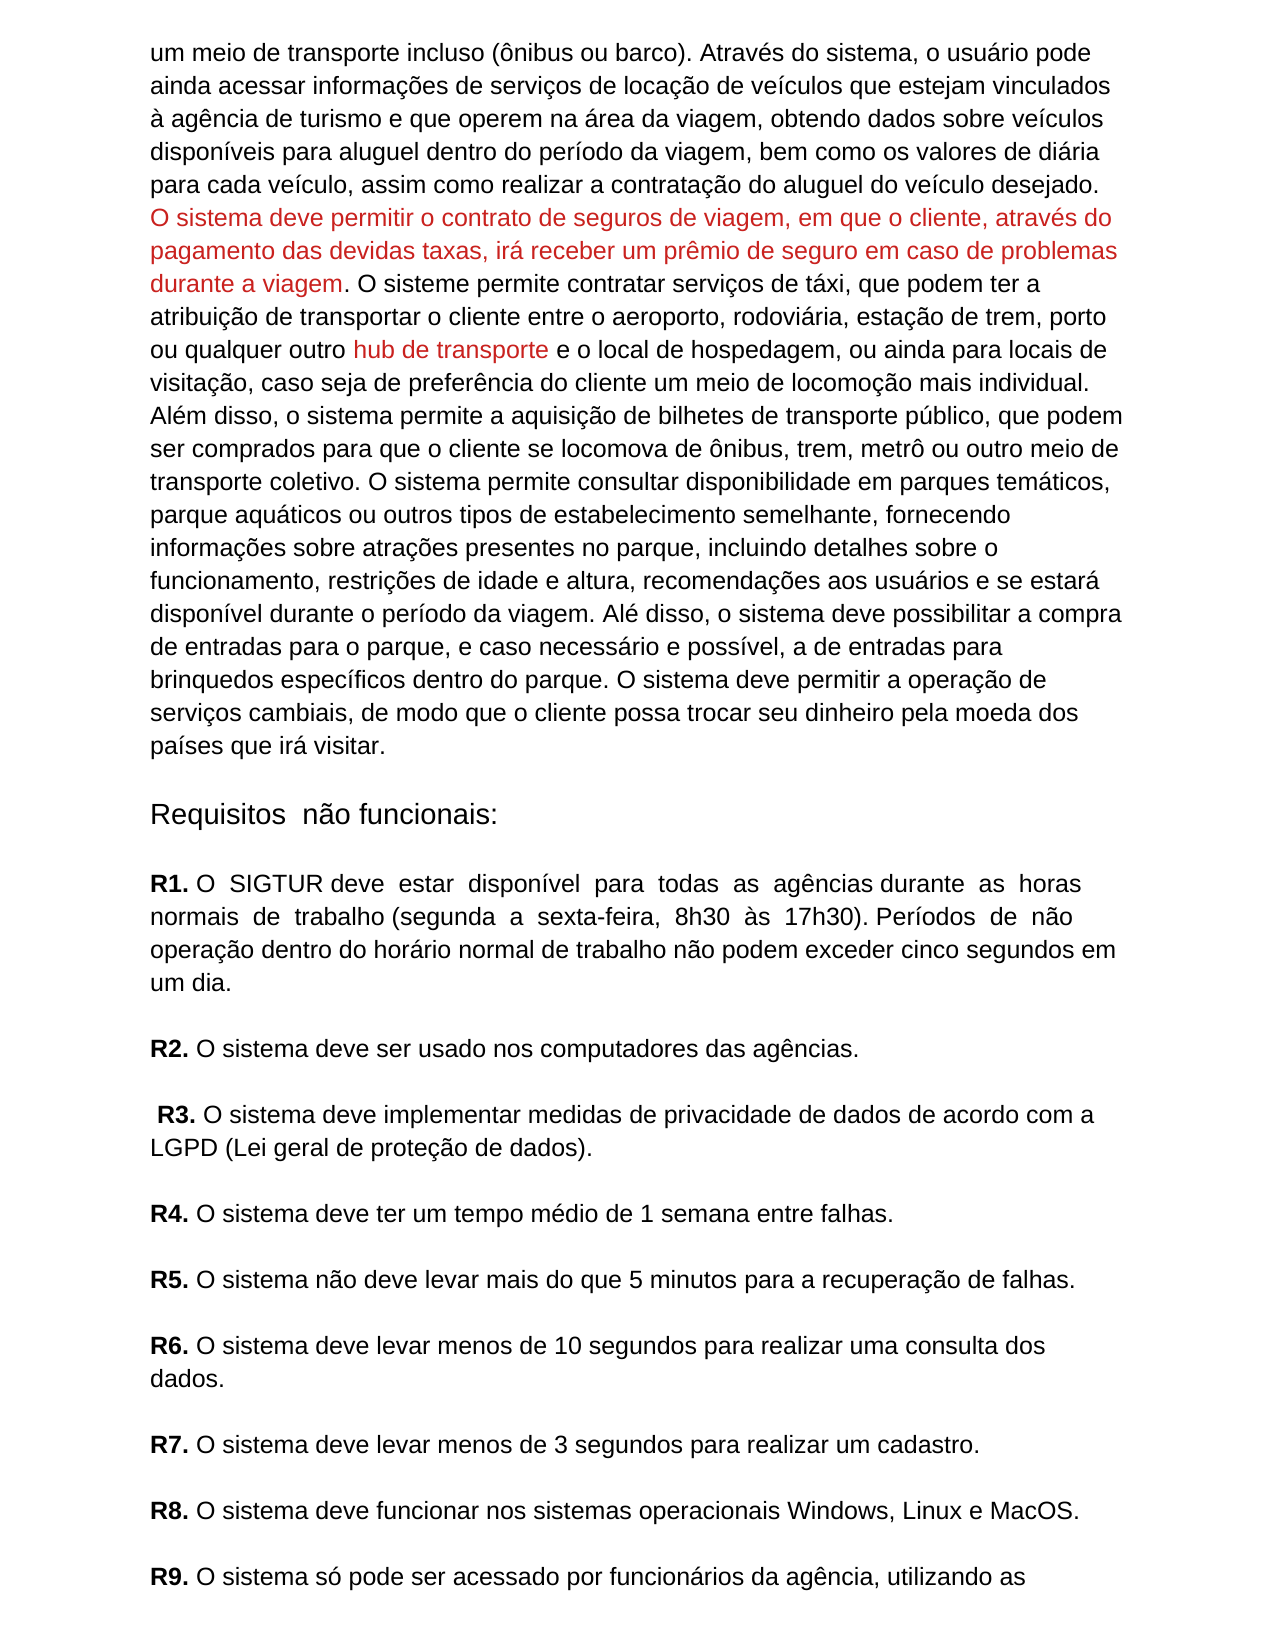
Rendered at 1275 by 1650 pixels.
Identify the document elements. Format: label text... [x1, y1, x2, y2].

text Requisitos não funcionais: [150, 797, 1125, 831]
text R2. O sistema deve ser usado nos computadores das agências. [150, 1034, 1125, 1063]
text R9. O sistema só pode ser acessado por funcionários da agência, utilizando as [150, 1562, 1125, 1591]
text R6. O sistema deve levar menos de 10 segundos para realizar uma consulta dos dados. [150, 1331, 1125, 1393]
text um meio de transporte incluso (ônibus ou barco). Através do sistema, o usuário pode ainda acessar informações de serviços de locação de veículos que estejam vinculados à agência de turismo e que operem na área da viagem, obtendo dados sobre veículos disponíveis para aluguel dentro do período da viagem, bem como os valores de diária para cada veículo, assim como realizar a contratação do aluguel do veículo desejado. [150, 38, 1125, 199]
text O sistema deve permitir o contrato de seguros de viagem, em que o cliente, através do pagamento das devidas taxas, irá receber um prêmio de seguro em caso de problemas durante a viagem. O sisteme permite contratar serviços de táxi, que podem ter a atribuição de transportar o cliente entre o aeroporto, rodoviária, estação de trem, porto ou qualquer outro hub de transporte e o local de hospedagem, ou ainda para locais de visitação, caso seja de preferência do cliente um meio de locomoção mais individual. Além disso, o sistema permite a aquisição de bilhetes de transporte público, que podem ser comprados para que o cliente se locomova de ônibus, trem, metrô ou outro meio de transporte coletivo. O sistema permite consultar disponibilidade em parques temáticos, parque aquáticos ou outros tipos de estabelecimento semelhante, fornecendo informações sobre atrações presentes no parque, incluindo detalhes sobre o funcionamento, restrições de idade e altura, recomendações aos usuários e se estará disponível durante o período da viagem. Alé disso, o sistema deve possibilitar a compra de entradas para o parque, e caso necessário e possível, a de entradas para brinquedos específicos dentro do parque. O sistema deve permitir a operação de serviços cambiais, de modo que o cliente possa trocar seu dinheiro pela moeda dos países que irá visitar. [150, 203, 1125, 760]
text R3. O sistema deve implementar medidas de privacidade de dados de acordo com a LGPD (Lei geral de proteção de dados). [150, 1100, 1125, 1162]
text R1. O SIGTUR deve estar disponível para todas as agências durante as horas normais de trabalho (segunda a sexta-feira, 8h30 às 17h30). Períodos de não operação dentro do horário normal de trabalho não podem exceder cinco segundos em um dia. [150, 869, 1125, 997]
text R4. O sistema deve ter um tempo médio de 1 semana entre falhas. [150, 1199, 1125, 1228]
text R5. O sistema não deve levar mais do que 5 minutos para a recuperação de falhas. [150, 1265, 1125, 1294]
text R8. O sistema deve funcionar nos sistemas operacionais Windows, Linux e MacOS. [150, 1496, 1125, 1525]
text R7. O sistema deve levar menos de 3 segundos para realizar um cadastro. [150, 1430, 1125, 1459]
